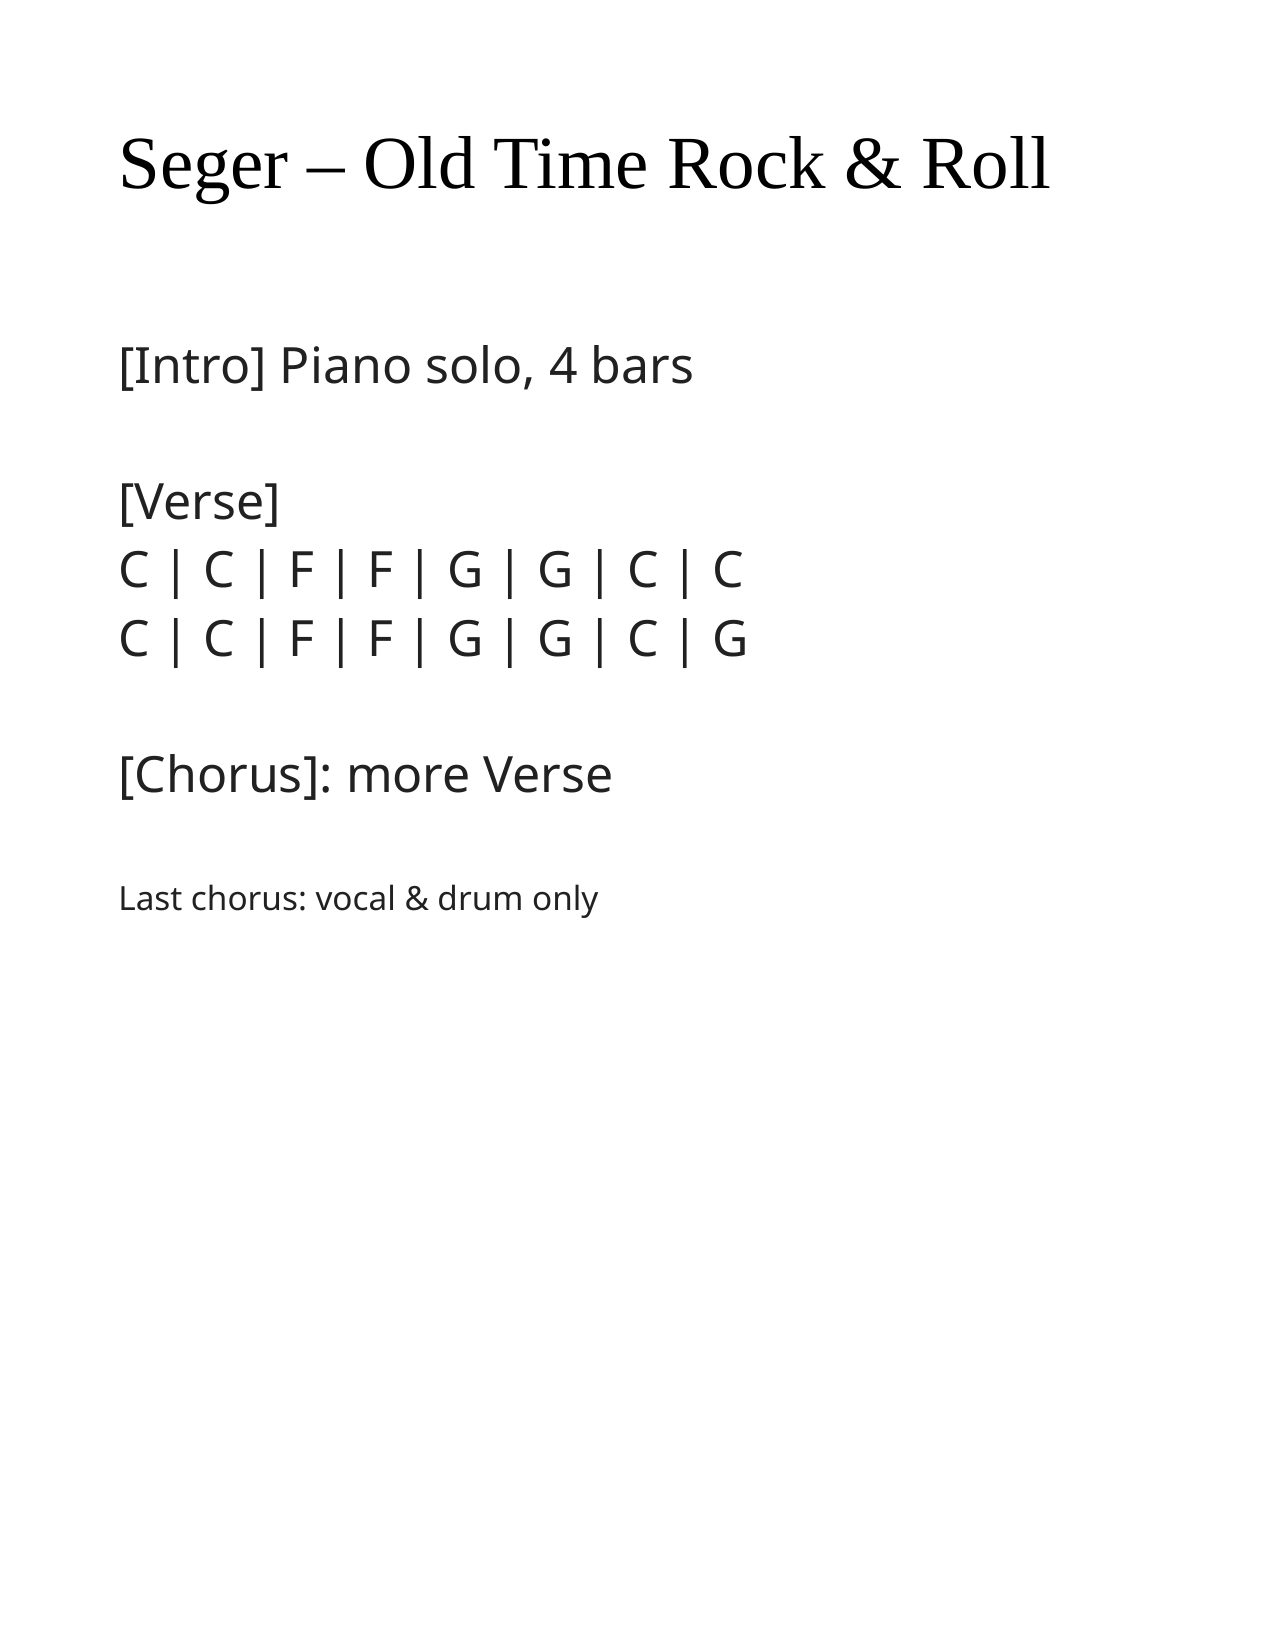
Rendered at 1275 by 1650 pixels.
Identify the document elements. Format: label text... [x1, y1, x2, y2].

text [Chorus]: more Verse [118, 739, 1157, 807]
text Seger – Old Time Rock & Roll [118, 118, 1157, 204]
text [Intro] Piano solo, 4 bars [118, 330, 1157, 398]
text C | C | F | F | G | G | C | C [118, 534, 1157, 602]
text [Verse] [118, 466, 1157, 534]
text Last chorus: vocal & drum only [118, 875, 1157, 920]
text C | C | F | F | G | G | C | G [118, 602, 1157, 671]
